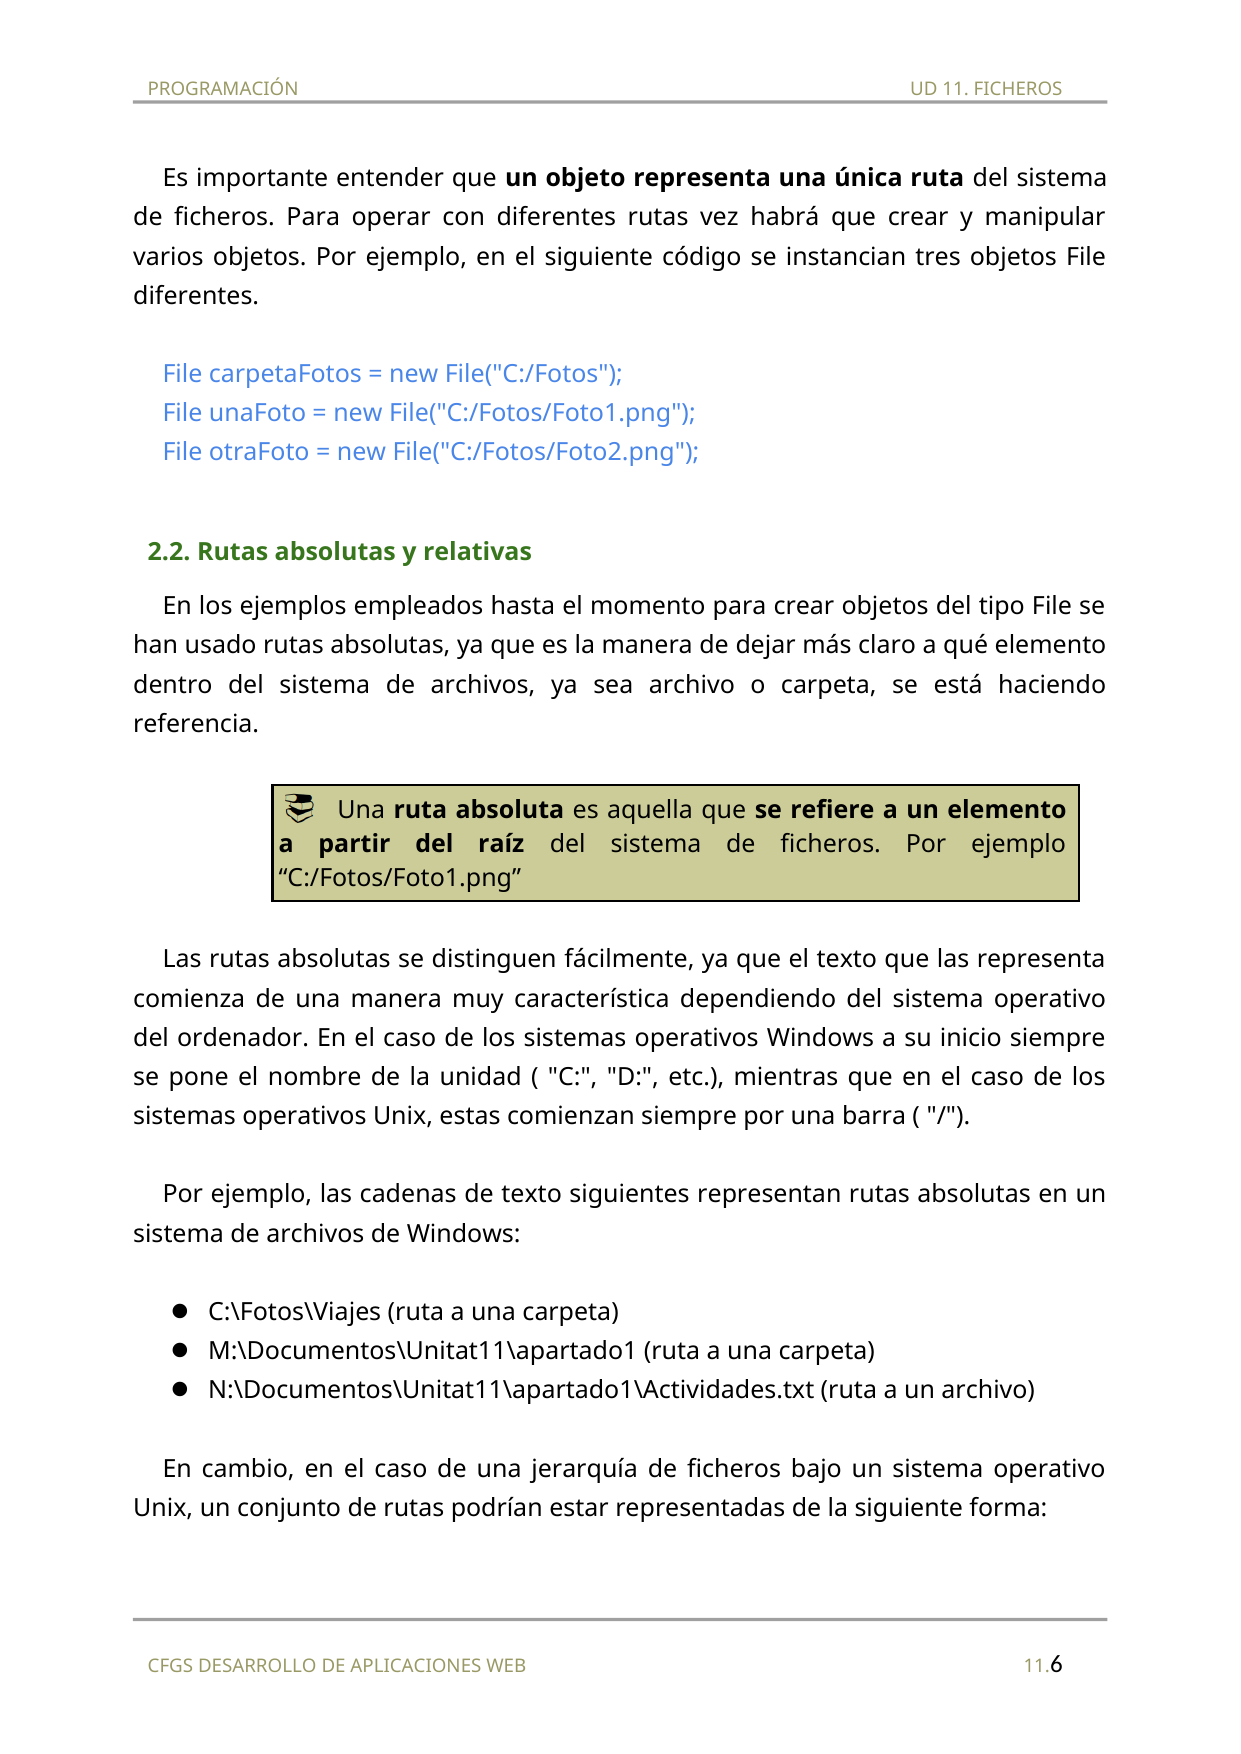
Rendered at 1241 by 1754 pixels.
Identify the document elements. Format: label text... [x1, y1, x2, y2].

text En los ejemplos empleados hasta el momento para crear objetos del tipo File se han usado rutas absolutas, ya que es la manera de dejar más claro a qué elemento dentro del sistema de archivos, ya sea archivo o carpeta, se está haciendo referencia. [133, 588, 1107, 739]
subtitle 2.2. Rutas absolutas y relativas [133, 533, 1107, 567]
text Las rutas absolutas se distinguen fácilmente, ya que el texto que las representa comienza de una manera muy característica dependiendo del sistema operativo del ordenador. En el caso de los sistemas operativos Windows a su inicio siempre se pone el nombre de la unidad ( "C:", "D:", etc.), mientras que en el caso de los sistemas operativos Unix, estas comienzan siempre por una barra ( "/"). [133, 941, 1107, 1132]
text En cambio, en el caso de una jerarquía de ficheros bajo un sistema operativo Unix, un conjunto de rutas podrían estar representadas de la siguiente forma: [133, 1450, 1107, 1523]
table_header ...Una ruta absoluta es aquella que se refiere a un elemento a partir del raíz del sistema de ficheros. Por ejemplo “C:/Fotos/Foto1.png” [274, 786, 1078, 900]
text Por ejemplo, las cadenas de texto siguientes representan rutas absolutas en un sistema de archivos de Windows: [133, 1176, 1107, 1249]
list C:\Fotos\Viajes (ruta a una carpeta) [170, 1293, 1107, 1328]
text File carpetaFotos = new File("C:/Fotos"); [133, 356, 1107, 390]
list M:\Documentos\Unitat11\apartado1 (ruta a una carpeta) [170, 1333, 1107, 1367]
list N:\Documentos\Unitat11\apartado1\Actividades.txt (ruta a un archivo) [170, 1372, 1107, 1406]
text File unaFoto = new File("C:/Fotos/Foto1.png"); [133, 395, 1107, 429]
text File otraFoto = new File("C:/Fotos/Foto2.png"); [133, 434, 1107, 468]
text Es importante entender que un objeto representa una única ruta del sistema de ficheros. Para operar con diferentes rutas vez habrá que crear y manipular varios objetos. Por ejemplo, en el siguiente código se instancian tres objetos File diferentes. [133, 160, 1107, 311]
picture [280, 791, 317, 823]
